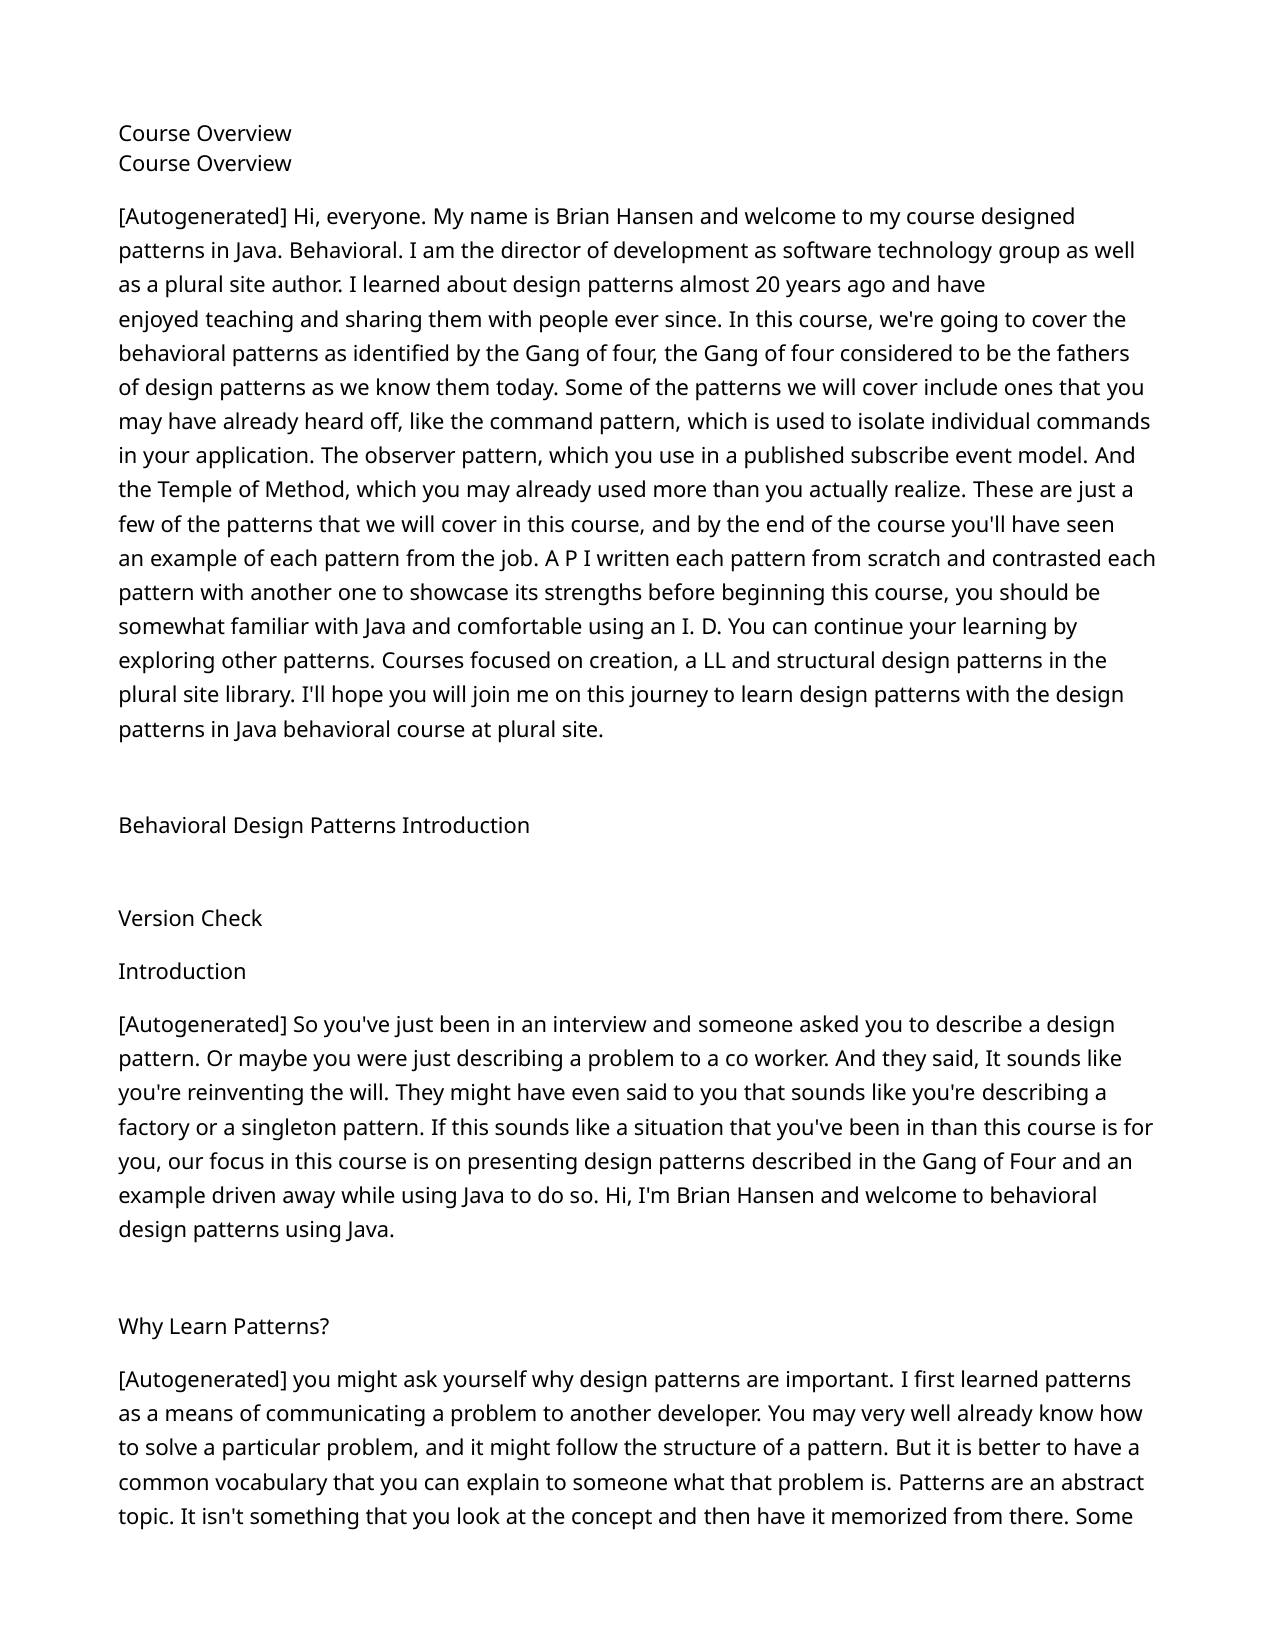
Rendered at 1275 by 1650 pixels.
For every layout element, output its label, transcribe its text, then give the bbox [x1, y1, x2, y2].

text [Autogenerated] So you've just been in an interview and someone asked you to describe a design pattern. Or maybe you were just describing a problem to a co worker. And they said, It sounds like you're reinventing the will. They might have even said to you that sounds like you're describing a factory or a singleton pattern. If this sounds like a situation that you've been in than this course is for you, our focus in this course is on presenting design patterns described in the Gang of Four and an example driven away while using Java to do so. Hi, I'm Brian Hansen and welcome to behavioral design patterns using Java. [118, 1009, 1157, 1244]
text [Autogenerated] Hi, everyone. My name is Brian Hansen and welcome to my course designed patterns in Java. Behavioral. I am the director of development as software technology group as well as a plural site author. I learned about design patterns almost 20 years ago and have enjoyed teaching and sharing them with people ever since. In this course, we're going to cover the behavioral patterns as identified by the Gang of four, the Gang of four considered to be the fathers of design patterns as we know them today. Some of the patterns we will cover include ones that you may have already heard off, like the command pattern, which is used to isolate individual commands in your application. The observer pattern, which you use in a published subscribe event model. And the Temple of Method, which you may already used more than you actually realize. These are just a few of the patterns that we will cover in this course, and by the end of the course you'll have seen an example of each pattern from the job. A P I written each pattern from scratch and contrasted each pattern with another one to showcase its strengths before beginning this course, you should be somewhat familiar with Java and comfortable using an I. D. You can continue your learning by exploring other patterns. Courses focused on creation, a LL and structural design patterns in the plural site library. I'll hope you will join me on this journey to learn design patterns with the design patterns in Java behavioral course at plural site. [118, 201, 1157, 743]
subtitle Course Overview [118, 148, 1157, 178]
text [Autogenerated] you might ask yourself why design patterns are important. I first learned patterns as a means of communicating a problem to another developer. You may very well already know how to solve a particular problem, and it might follow the structure of a pattern. But it is better to have a common vocabulary that you can explain to someone what that problem is. Patterns are an abstract topic. It isn't something that you look at the concept and then have it memorized from there. Some [118, 1364, 1157, 1530]
subtitle Version Check [118, 903, 1157, 932]
subtitle Introduction [118, 956, 1157, 986]
subtitle Behavioral Design Patterns Introduction [118, 810, 1157, 840]
subtitle Course Overview [118, 118, 1157, 148]
subtitle Why Learn Patterns? [118, 1311, 1157, 1341]
